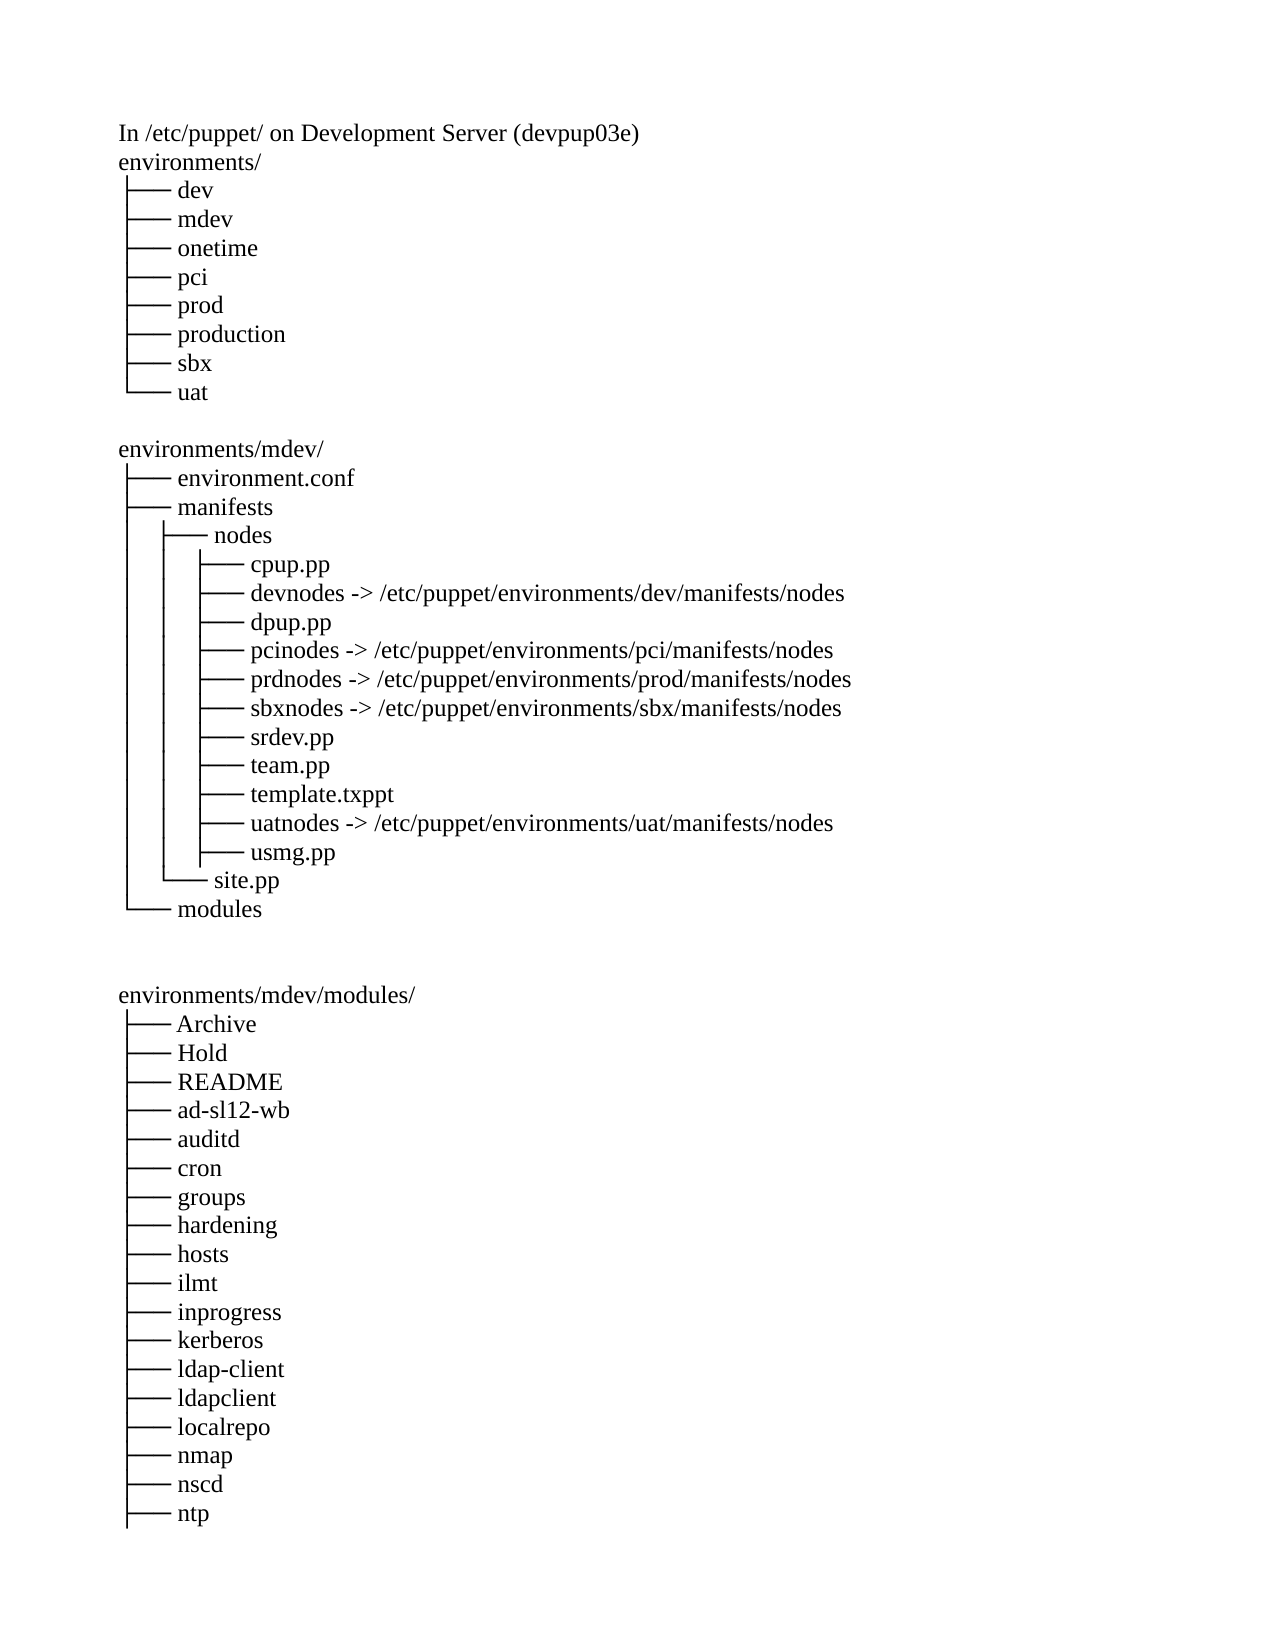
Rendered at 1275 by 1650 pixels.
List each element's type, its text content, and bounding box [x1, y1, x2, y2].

text ├── kerberos [128, 1326, 1157, 1354]
text environments/ [118, 147, 1157, 176]
text │ │ ├── dpup.pp [201, 607, 1157, 636]
text ├── hosts [128, 1239, 1157, 1268]
text ├── groups [118, 1182, 126, 1211]
text ├── auditd [118, 1124, 126, 1153]
text └── uat [118, 377, 1157, 406]
text ├── ntp [128, 1498, 1157, 1527]
text ├── production [128, 319, 1157, 348]
text │ │ ├── srdev.pp [128, 722, 162, 751]
text ├── mdev [118, 204, 126, 233]
text ├── dev [118, 176, 126, 204]
text └── modules [118, 894, 1157, 923]
text │ │ ├── uatnodes -> /etc/puppet/environments/uat/manifests/nodes [201, 808, 1157, 837]
text ├── README [118, 1067, 126, 1096]
text ├── inprogress [128, 1297, 1157, 1326]
text │ │ ├── template.txppt [128, 779, 162, 808]
text │ │ ├── team.pp [164, 751, 199, 779]
text │ └── site.pp [128, 866, 1157, 894]
text ├── nscd [128, 1469, 1157, 1498]
text ├── pci [128, 262, 1157, 291]
text ├── sbx [118, 348, 126, 377]
text ├── auditd [128, 1124, 1157, 1153]
text ├── ntp [118, 1498, 126, 1527]
text │ │ ├── template.txppt [164, 779, 199, 808]
text ├── onetime [128, 233, 1157, 262]
text ├── Archive [118, 1009, 126, 1038]
text ├── hardening [128, 1211, 1157, 1239]
text │ │ ├── usmg.pp [128, 837, 162, 866]
text ├── onetime [118, 233, 126, 262]
text ├── sbx [128, 348, 1157, 377]
text ├── cron [128, 1153, 1157, 1182]
text │ │ ├── dpup.pp [164, 607, 199, 636]
text │ │ ├── srdev.pp [164, 722, 199, 751]
text ├── ilmt [118, 1268, 126, 1297]
text In /etc/puppet/ on Development Server (devpup03e) [118, 118, 1157, 147]
text ├── groups [128, 1182, 1157, 1211]
text ├── prod [118, 291, 126, 319]
text │ │ ├── team.pp [201, 751, 1157, 779]
text │ │ ├── srdev.pp [201, 722, 1157, 751]
text │ ├── nodes [164, 521, 1157, 549]
text │ │ ├── dpup.pp [128, 607, 162, 636]
text │ │ ├── template.txppt [201, 779, 1157, 808]
text environments/mdev/ [118, 434, 1157, 463]
text │ │ ├── usmg.pp [164, 837, 199, 866]
text environments/mdev/modules/ [118, 981, 1157, 1009]
text ├── Hold [118, 1038, 126, 1067]
text ├── dev [128, 176, 1157, 204]
text ├── manifests [128, 492, 1157, 521]
text ├── nscd [118, 1469, 126, 1498]
text │ │ ├── team.pp [128, 751, 162, 779]
text ├── README [128, 1067, 1157, 1096]
text │ │ ├── cpup.pp [201, 549, 1157, 578]
text ├── environment.conf [128, 463, 1157, 492]
text │ │ ├── pcinodes -> /etc/puppet/environments/pci/manifests/nodes [201, 636, 1157, 664]
text │ │ ├── cpup.pp [128, 549, 162, 578]
text │ │ ├── prdnodes -> /etc/puppet/environments/prod/manifests/nodes [201, 664, 1157, 693]
text ├── Archive [128, 1009, 1157, 1038]
text ├── cron [118, 1153, 126, 1182]
text │ │ ├── devnodes -> /etc/puppet/environments/dev/manifests/nodes [201, 578, 1157, 607]
text ├── hosts [118, 1239, 126, 1268]
text ├── mdev [128, 204, 1157, 233]
text │ │ ├── sbxnodes -> /etc/puppet/environments/sbx/manifests/nodes [201, 693, 1157, 722]
text │ │ ├── cpup.pp [164, 549, 199, 578]
text │ │ ├── usmg.pp [201, 837, 1157, 866]
text │ ├── nodes [128, 521, 162, 549]
text ├── ldapclient [128, 1383, 1157, 1412]
text ├── ilmt [128, 1268, 1157, 1297]
text ├── nmap [118, 1441, 126, 1469]
text ├── ldap-client [128, 1354, 1157, 1383]
text ├── nmap [128, 1441, 1157, 1469]
text ├── Hold [128, 1038, 1157, 1067]
text ├── pci [118, 262, 126, 291]
text │ ├── nodes [118, 521, 126, 549]
text ├── localrepo [128, 1412, 1157, 1441]
text ├── prod [128, 291, 1157, 319]
text ├── ad-sl12-wb [128, 1096, 1157, 1124]
